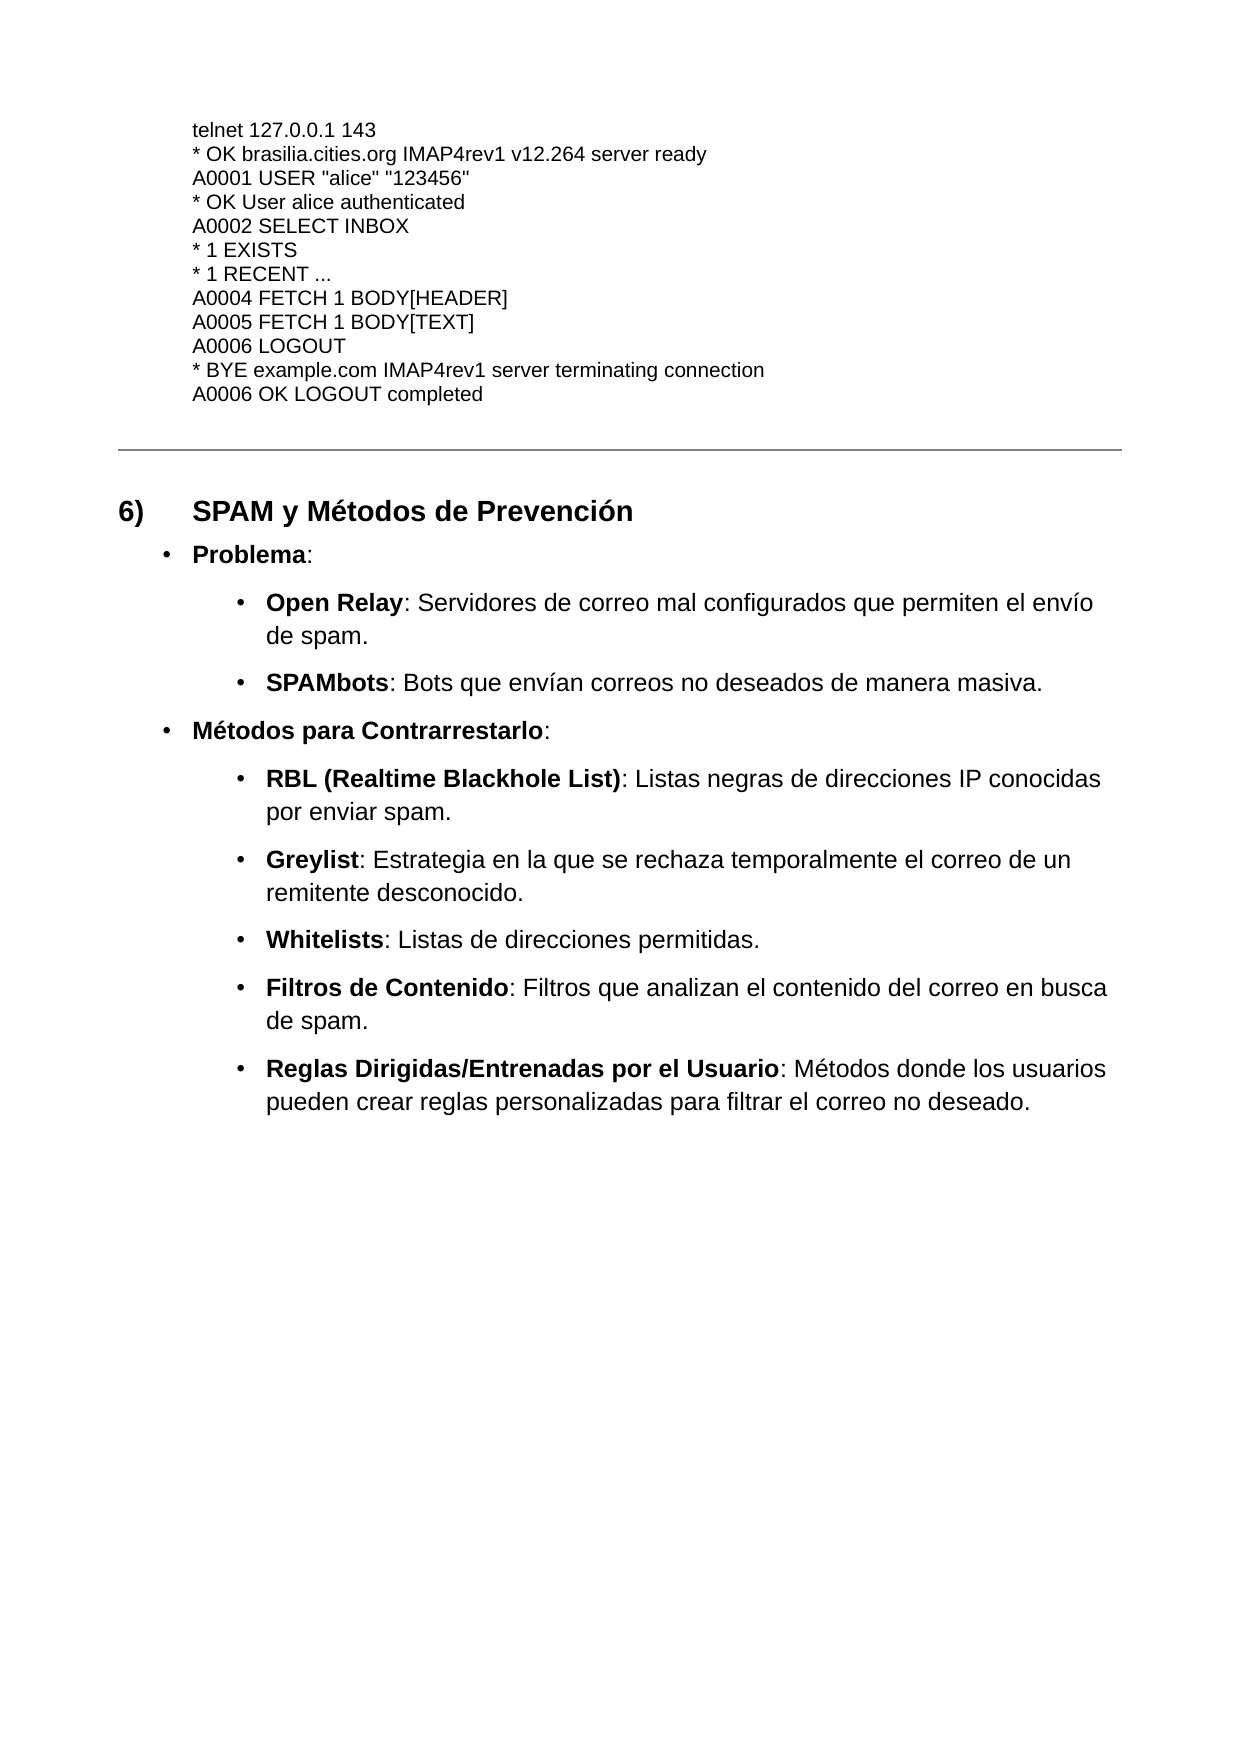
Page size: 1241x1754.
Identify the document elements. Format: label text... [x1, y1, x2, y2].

list A0006 LOGOUT [162, 334, 1122, 358]
list Métodos para Contrarrestarlo: [162, 716, 1122, 745]
list Open Relay: Servidores de correo mal configurados que permiten el envío de spam. [236, 588, 1122, 649]
list A0002 SELECT INBOX [162, 214, 1122, 238]
list Greylist: Estrategia en la que se rechaza temporalmente el correo de un remitente desconocido. [236, 844, 1122, 906]
list Whitelists: Listas de direcciones permitidas. [236, 925, 1122, 954]
subtitle SPAM y Métodos de Prevención [118, 494, 1122, 527]
list SPAMbots: Bots que envían correos no deseados de manera masiva. [236, 668, 1122, 697]
list * 1 EXISTS [162, 238, 1122, 262]
list * OK User alice authenticated [162, 190, 1122, 214]
list Filtros de Contenido: Filtros que analizan el contenido del correo en busca de spam. [236, 973, 1122, 1035]
list * OK brasilia.cities.org IMAP4rev1 v12.264 server ready [162, 142, 1122, 166]
list telnet 127.0.0.1 143 [162, 118, 1122, 142]
list Reglas Dirigidas/Entrenadas por el Usuario: Métodos donde los usuarios pueden crear reglas personalizadas para filtrar el correo no deseado. [236, 1054, 1122, 1116]
list RBL (Realtime Blackhole List): Listas negras de direcciones IP conocidas por enviar spam. [236, 764, 1122, 826]
list A0005 FETCH 1 BODY[TEXT] [162, 310, 1122, 334]
list * 1 RECENT ... [162, 262, 1122, 286]
list A0006 OK LOGOUT completed [162, 382, 1122, 406]
list A0004 FETCH 1 BODY[HEADER] [162, 286, 1122, 310]
list Problema: [162, 540, 1122, 569]
list A0001 USER "alice" "123456" [162, 166, 1122, 190]
list * BYE example.com IMAP4rev1 server terminating connection [162, 358, 1122, 382]
